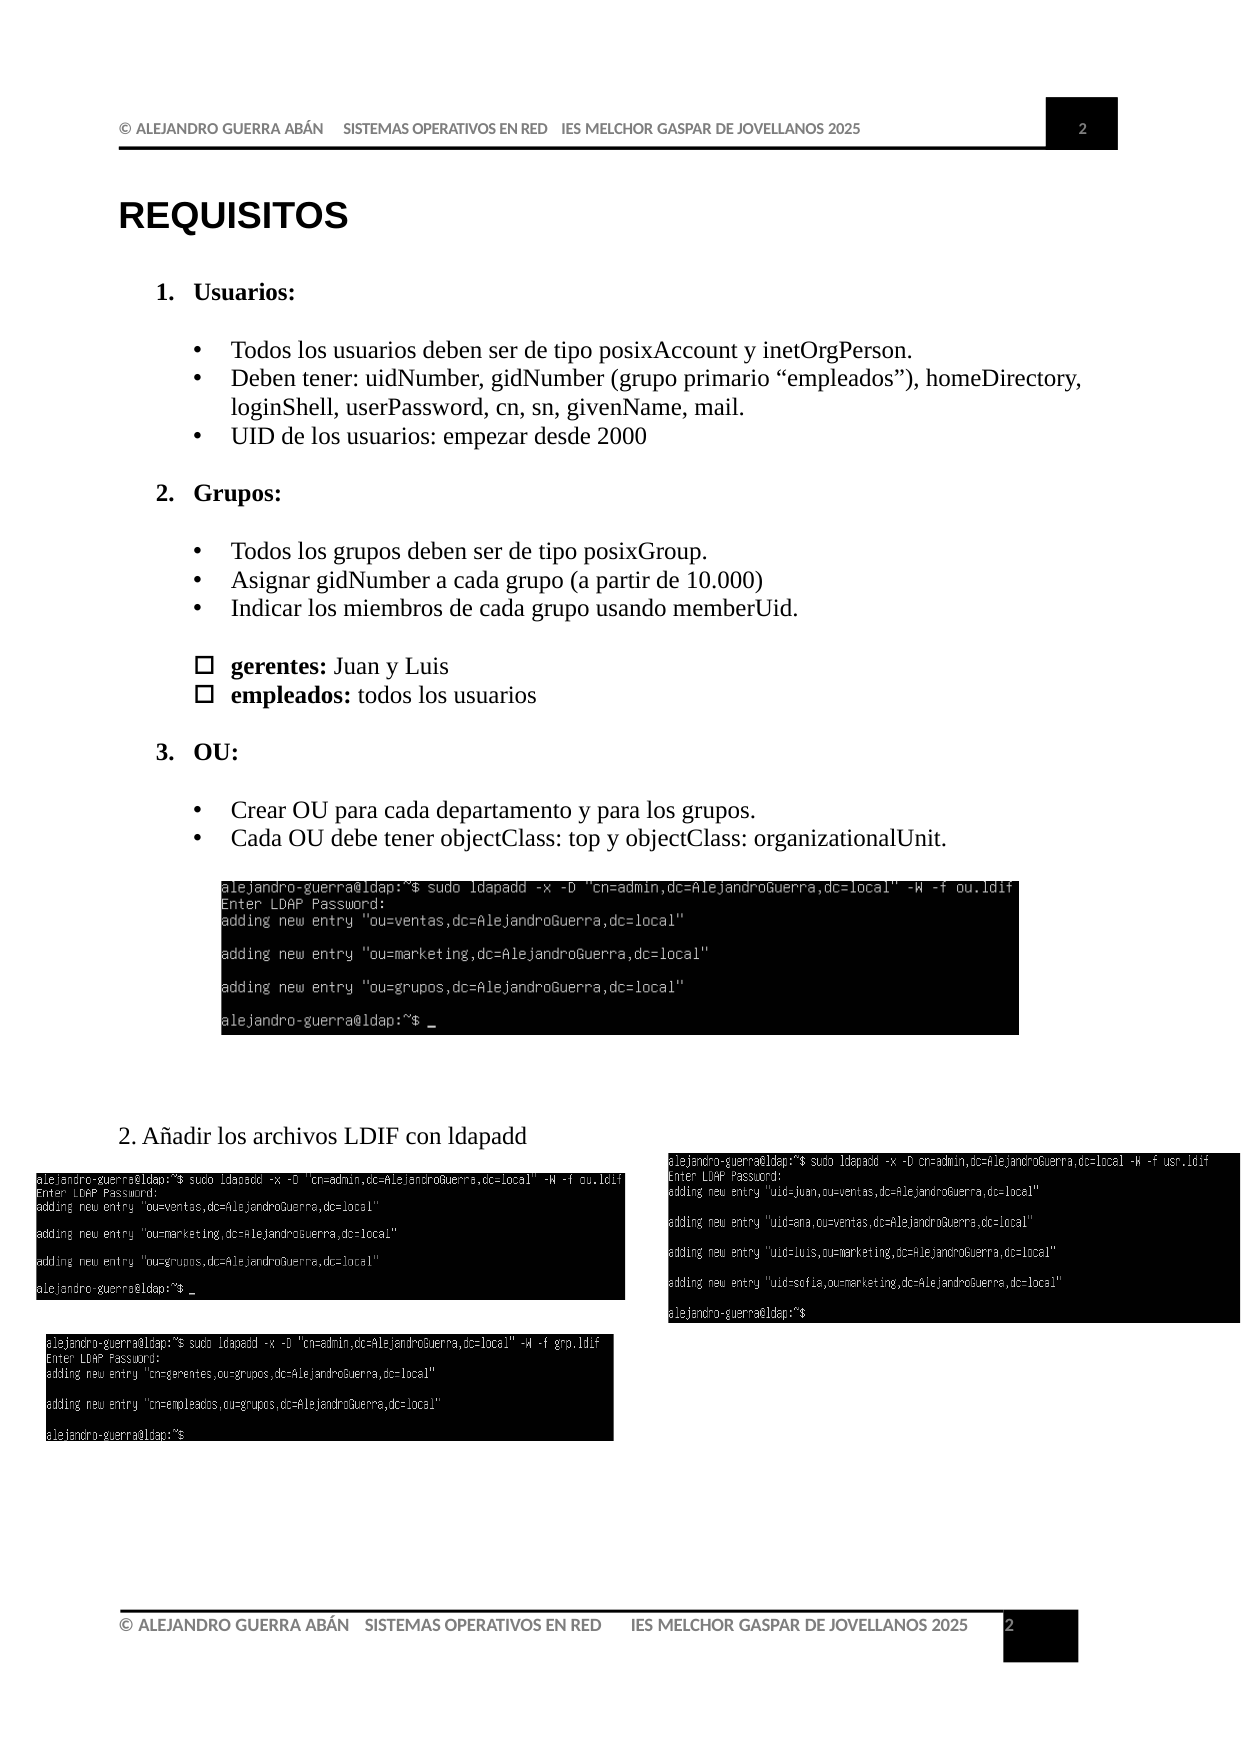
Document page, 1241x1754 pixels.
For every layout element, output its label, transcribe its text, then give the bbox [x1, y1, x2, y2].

list Deben tener: uidNumber, gidNumber (grupo primario “empleados”), homeDirectory, loginShell, userPassword, cn, sn, givenName, mail. [193, 363, 1122, 421]
picture [36, 1173, 625, 1300]
list Asignar gidNumber a cada grupo (a partir de 10.000) [193, 565, 1122, 593]
text 2. Añadir los archivos LDIF con ldapadd [118, 1121, 1122, 1150]
list Todos los usuarios deben ser de tipo posixAccount y inetOrgPerson. [193, 335, 1122, 363]
list empleados: todos los usuarios [193, 680, 1122, 708]
picture [221, 881, 1019, 1035]
list Usuarios: [156, 277, 1122, 306]
list Todos los grupos deben ser de tipo posixGroup. [193, 536, 1122, 565]
list Indicar los miembros de cada grupo usando memberUid. [193, 593, 1122, 622]
list gerentes: Juan y Luis [193, 651, 1122, 680]
list Grupos: [156, 478, 1122, 507]
picture [46, 1334, 614, 1441]
list UID de los usuarios: empezar desde 2000 [193, 421, 1122, 450]
subtitle REQUISITOS [118, 193, 1122, 236]
list Crear OU para cada departamento y para los grupos. [193, 795, 1122, 823]
list Cada OU debe tener objectClass: top y objectClass: organizationalUnit. [193, 823, 1122, 852]
list OU: [156, 737, 1122, 766]
picture [668, 1153, 1241, 1323]
